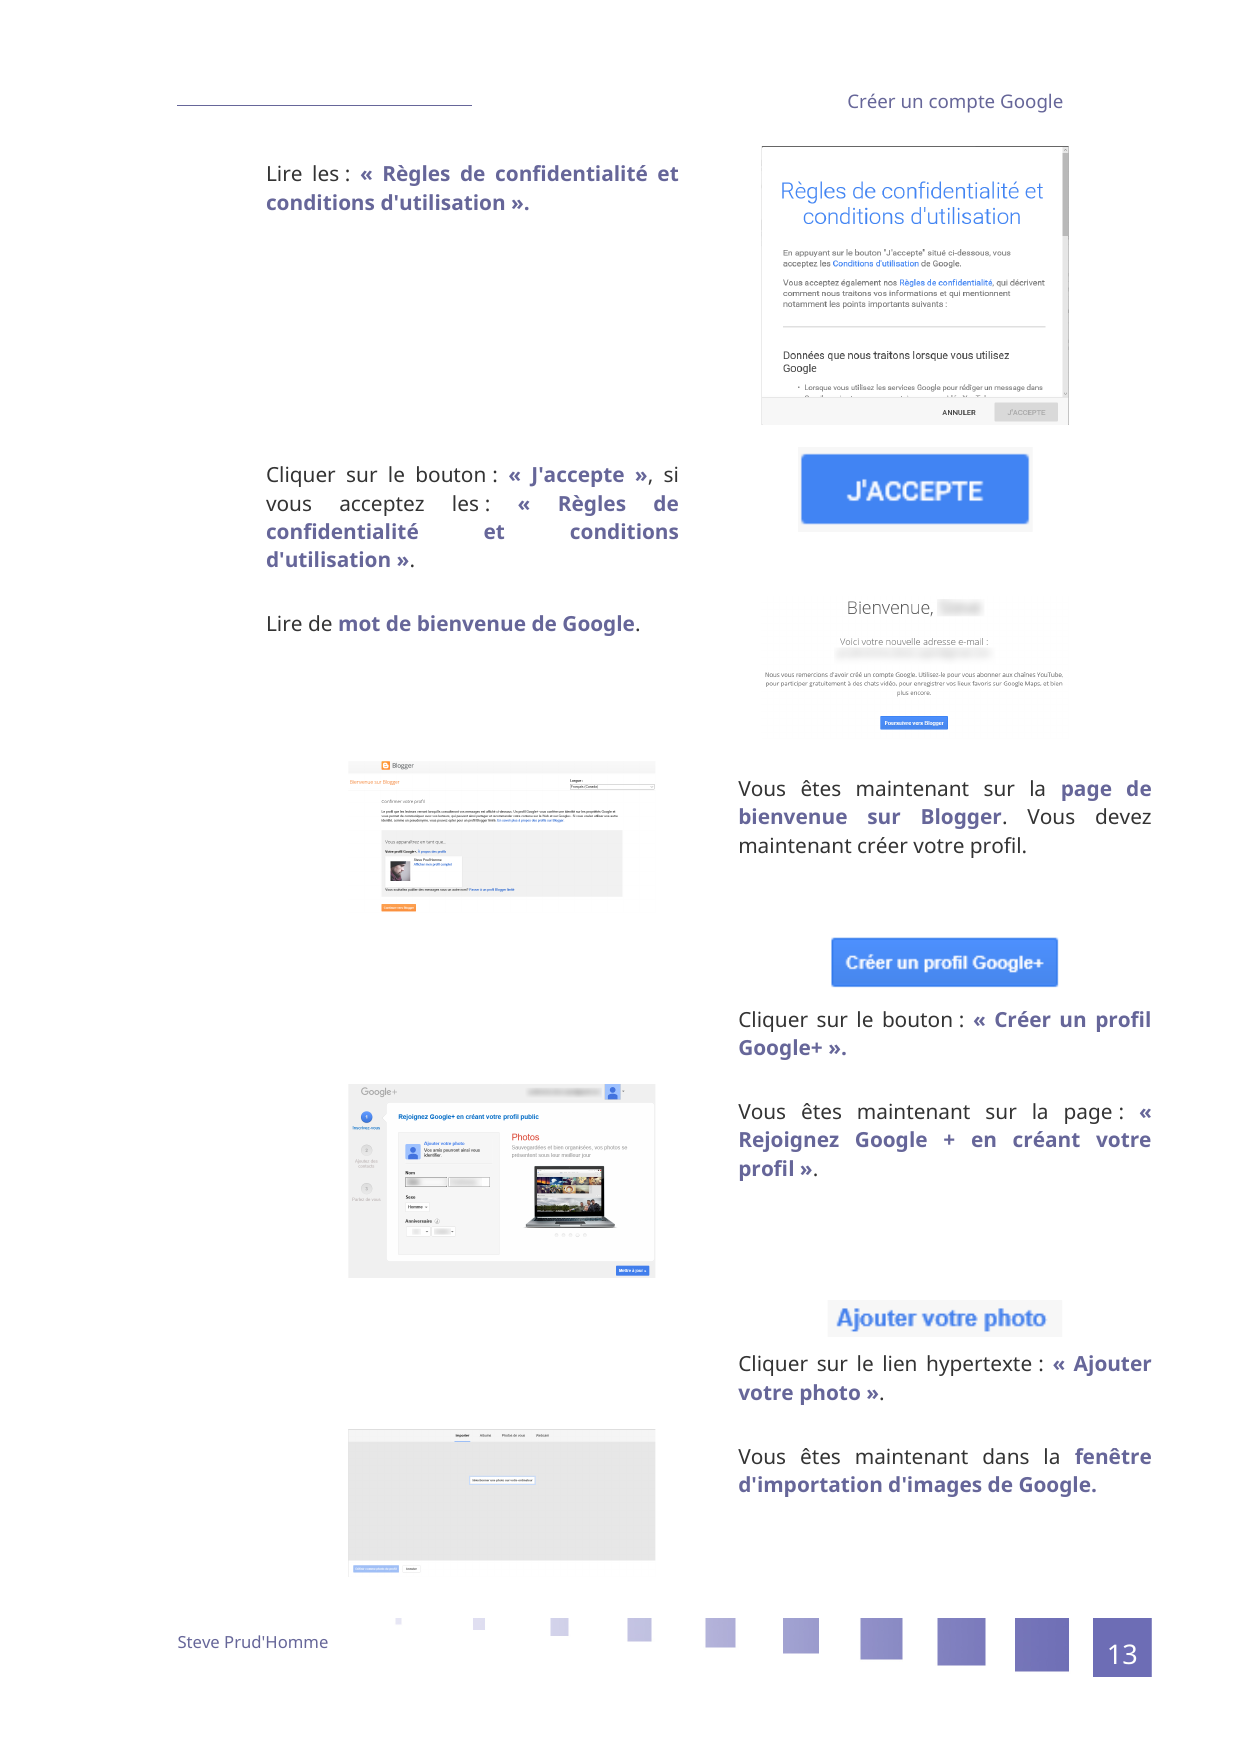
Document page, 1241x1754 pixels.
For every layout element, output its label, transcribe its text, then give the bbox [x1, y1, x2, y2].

picture [348, 1084, 656, 1278]
picture [348, 761, 656, 913]
table_header Cliquer sur le lien hypertexte : « Ajouter votre photo ». [738, 1301, 1152, 1406]
table_header [1069, 147, 1152, 425]
picture [827, 1300, 1063, 1337]
table_header [266, 1429, 348, 1577]
table_header [266, 761, 348, 913]
table_header Cliquer sur le bouton : « Créer un profil Google+ ». [738, 936, 1152, 1062]
table_header Vous êtes maintenant sur la page : « Rejoignez Google + en créant votre profil ». [656, 1084, 1152, 1278]
picture [348, 1429, 656, 1577]
table_header Lire les : « Règles de confidentialité et conditions d'utilisation ». [266, 147, 761, 425]
picture [798, 447, 1033, 532]
table_header Cliquer sur le bouton : « J'accepte », si vous acceptez les : « Règles de confidentialité et conditions d'utilisation ». [266, 448, 1152, 574]
table_header Vous êtes maintenant dans la fenêtre d'importation d'images de Google. [656, 1429, 1152, 1577]
table_header Lire de mot de bienvenue de Google. [266, 597, 761, 738]
table_header [266, 1084, 348, 1278]
picture [827, 935, 1063, 992]
table_header Vous êtes maintenant sur la page de bienvenue sur Blogger. Vous devez maintenant créer votre profil. [656, 761, 1152, 913]
table_header [1069, 597, 1152, 738]
picture [761, 596, 1069, 739]
picture [351, 1618, 1152, 1678]
picture [761, 146, 1069, 425]
